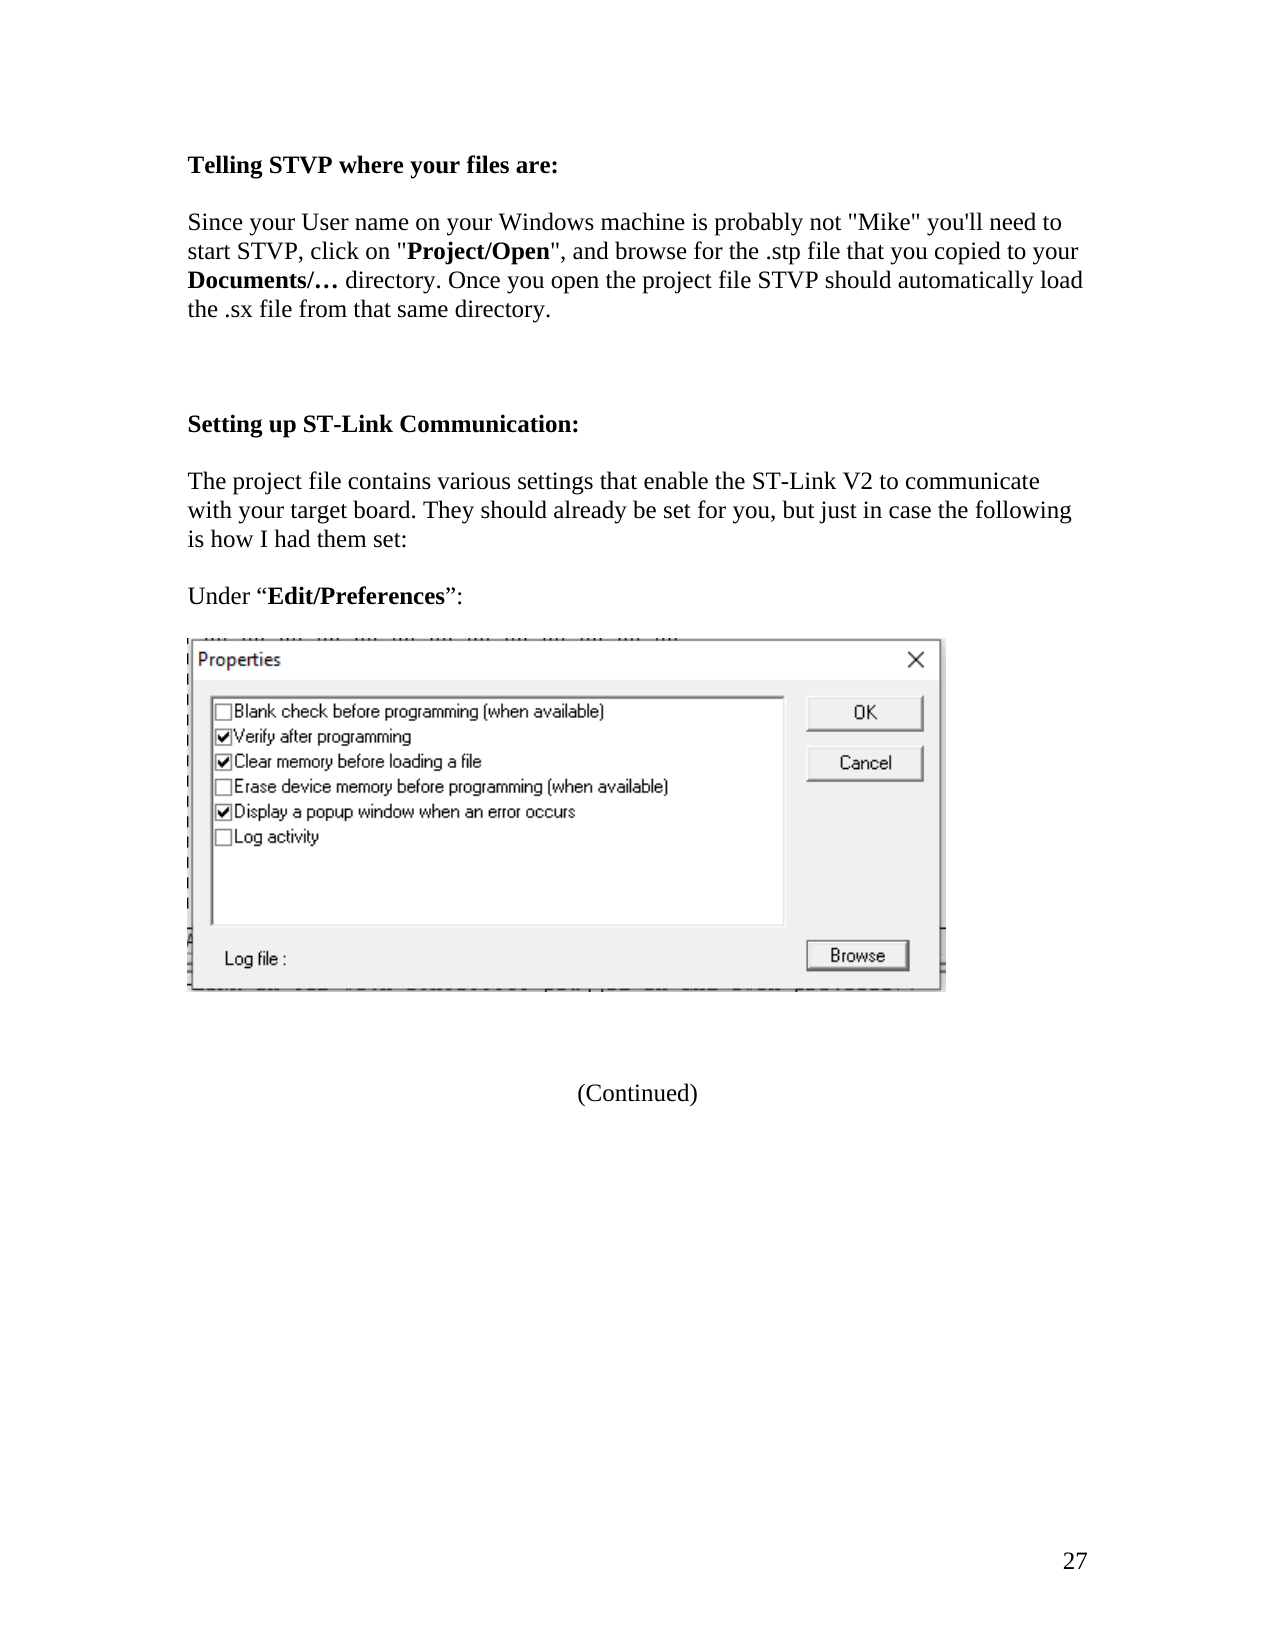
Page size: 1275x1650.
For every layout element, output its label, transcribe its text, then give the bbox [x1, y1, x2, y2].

text (Continued) [187, 1078, 1087, 1107]
text The project file contains various settings that enable the ST-Link V2 to communicate with your target board. They should already be set for you, but just in case the following is how I had them set: [187, 466, 1087, 552]
text Since your User name on your Windows machine is probably not "Mike" you'll need to start STVP, click on "Project/Open", and browse for the .stp file that you copied to your Documents/… directory. Once you open the project file STVP should automatically load the .sx file from that same directory. [187, 207, 1087, 322]
text Under “Edit/Preferences”: [187, 581, 1087, 610]
text Telling STVP where your files are: [187, 150, 1087, 179]
picture [187, 638, 946, 992]
text Setting up ST-Link Communication: [187, 409, 1087, 437]
